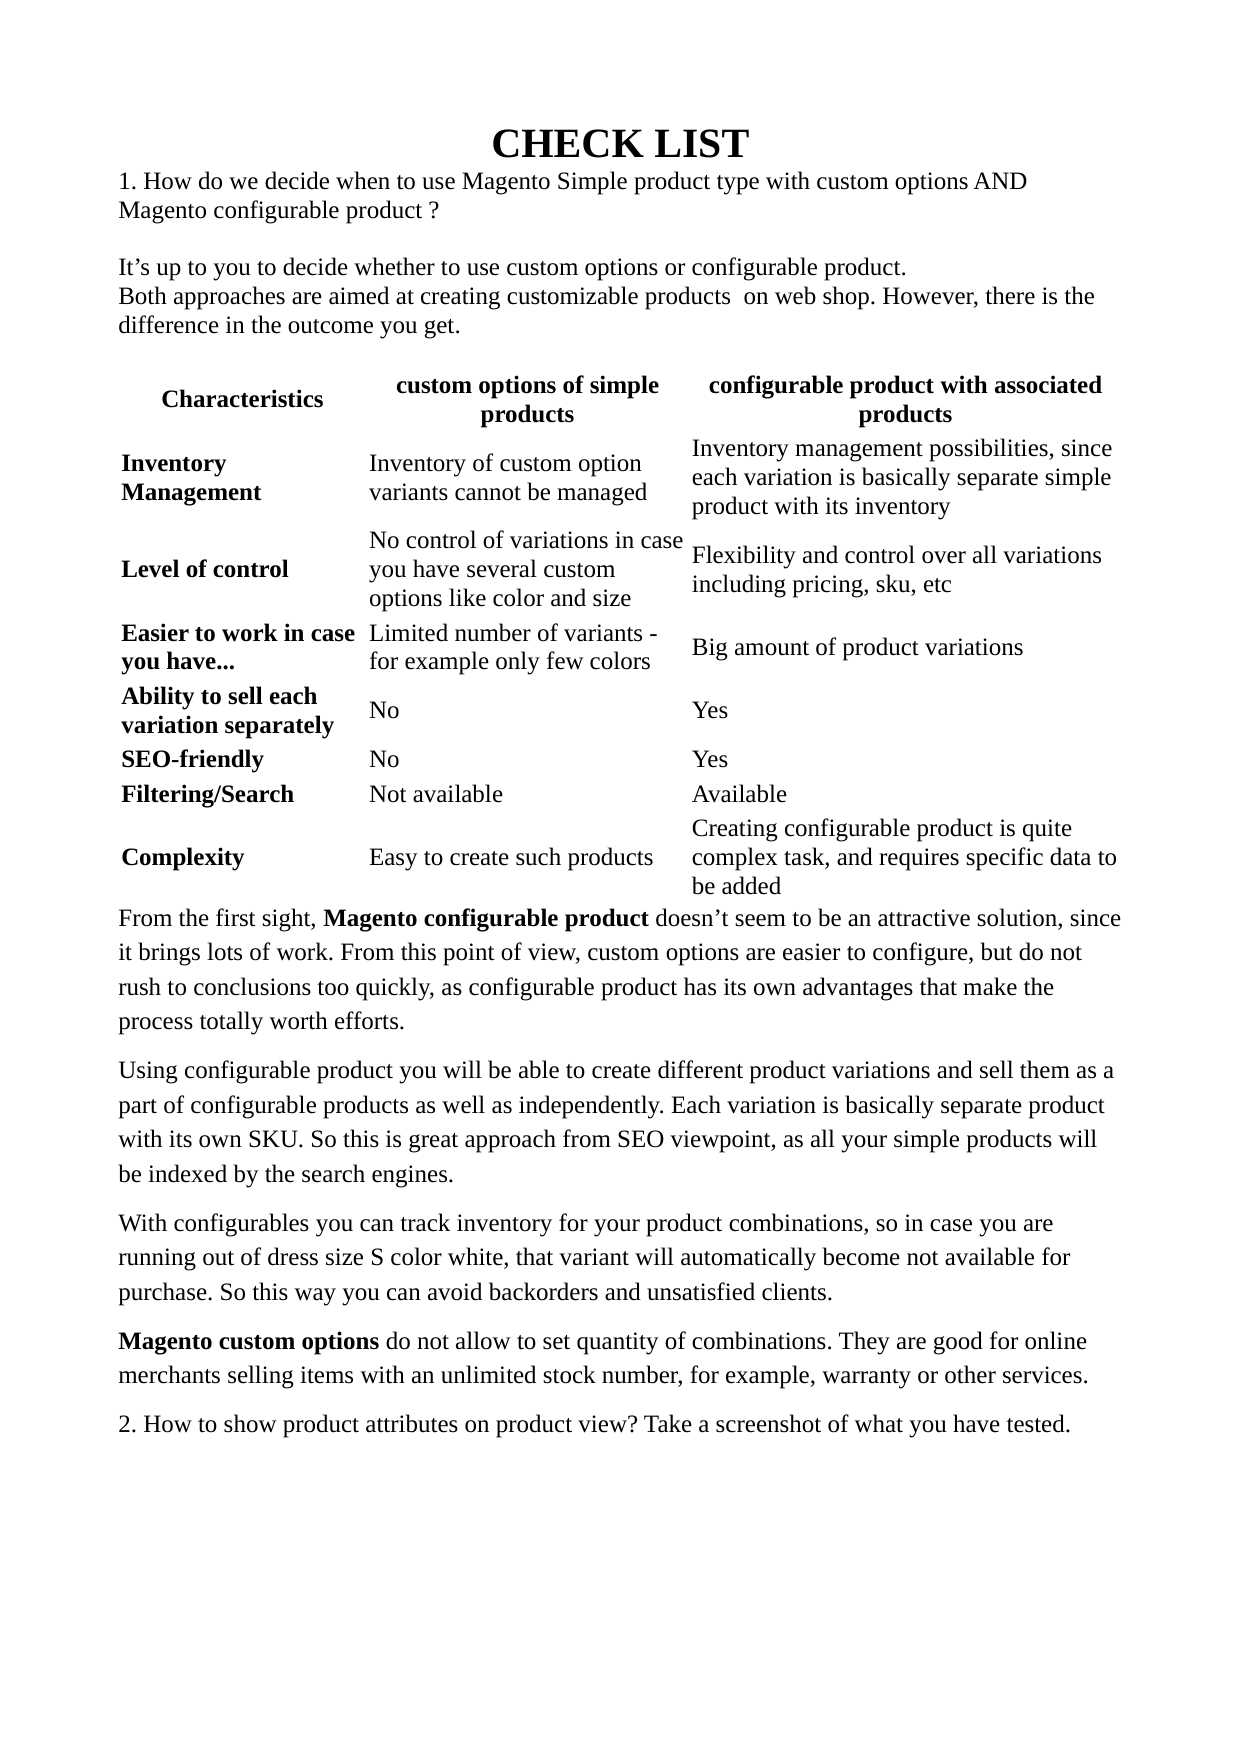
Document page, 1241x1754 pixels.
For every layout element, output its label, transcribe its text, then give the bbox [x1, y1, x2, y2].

table_cell SEO-friendly [118, 741, 366, 776]
table_cell No [366, 741, 689, 776]
table_header configurable product with associated products [689, 367, 1122, 431]
table_cell No control of variations in case you have several custom options like color and size [366, 523, 689, 615]
table_cell Easier to work in case you have... [118, 615, 366, 678]
table_cell Flexibility and control over all variations including pricing, sku, etc [689, 523, 1122, 615]
table_cell Yes [689, 741, 1122, 776]
table_cell Creating configurable product is quite complex task, and requires specific data to be added [689, 811, 1122, 903]
table_cell Complexity [118, 811, 366, 903]
table_cell Inventory of custom option variants cannot be managed [366, 431, 689, 523]
text From the first sight, Magento configurable product doesn’t seem to be an attractive solution, since it brings lots of work. From this point of view, custom options are easier to configure, but do not rush to conclusions too quickly, as configurable product has its own advantages that make the process totally worth efforts. [118, 903, 1122, 1035]
table_cell Inventory Management [118, 431, 366, 523]
table_cell Inventory management possibilities, since each variation is basically separate simple product with its inventory [689, 431, 1122, 523]
text 2. How to show product attributes on product view? Take a screenshot of what you have tested. [118, 1409, 1122, 1438]
table_header custom options of simple products [366, 367, 689, 431]
text 1. How do we decide when to use Magento Simple product type with custom options AND Magento configurable product ? [118, 166, 1122, 223]
text Both approaches are aimed at creating customizable products on web shop. However, there is the difference in the outcome you get. [118, 281, 1122, 338]
text With configurables you can track inventory for your product combinations, so in case you are running out of dress size S color white, that variant will automatically become not available for purchase. So this way you can avoid backorders and unsatisfied clients. [118, 1208, 1122, 1305]
table_cell Limited number of variants - for example only few colors [366, 615, 689, 678]
table_cell Big amount of product variations [689, 615, 1122, 678]
text Magento custom options do not allow to set quantity of combinations. They are good for online merchants selling items with an unlimited stock number, for example, warranty or other services. [118, 1326, 1122, 1389]
table_header Characteristics [118, 367, 366, 431]
table_cell Not available [366, 776, 689, 811]
table_cell Easy to create such products [366, 811, 689, 903]
table_cell No [366, 678, 689, 741]
table_cell Available [689, 776, 1122, 811]
text It’s up to you to decide whether to use custom options or configurable product. [118, 252, 1122, 281]
table_cell Level of control [118, 523, 366, 615]
table_cell Ability to sell each variation separately [118, 678, 366, 741]
text Using configurable product you will be able to create different product variations and sell them as a part of configurable products as well as independently. Each variation is basically separate product with its own SKU. So this is great approach from SEO viewpoint, as all your simple products will be indexed by the search engines. [118, 1055, 1122, 1187]
text Check list [118, 118, 1122, 166]
table_cell Filtering/Search [118, 776, 366, 811]
table_cell Yes [689, 678, 1122, 741]
